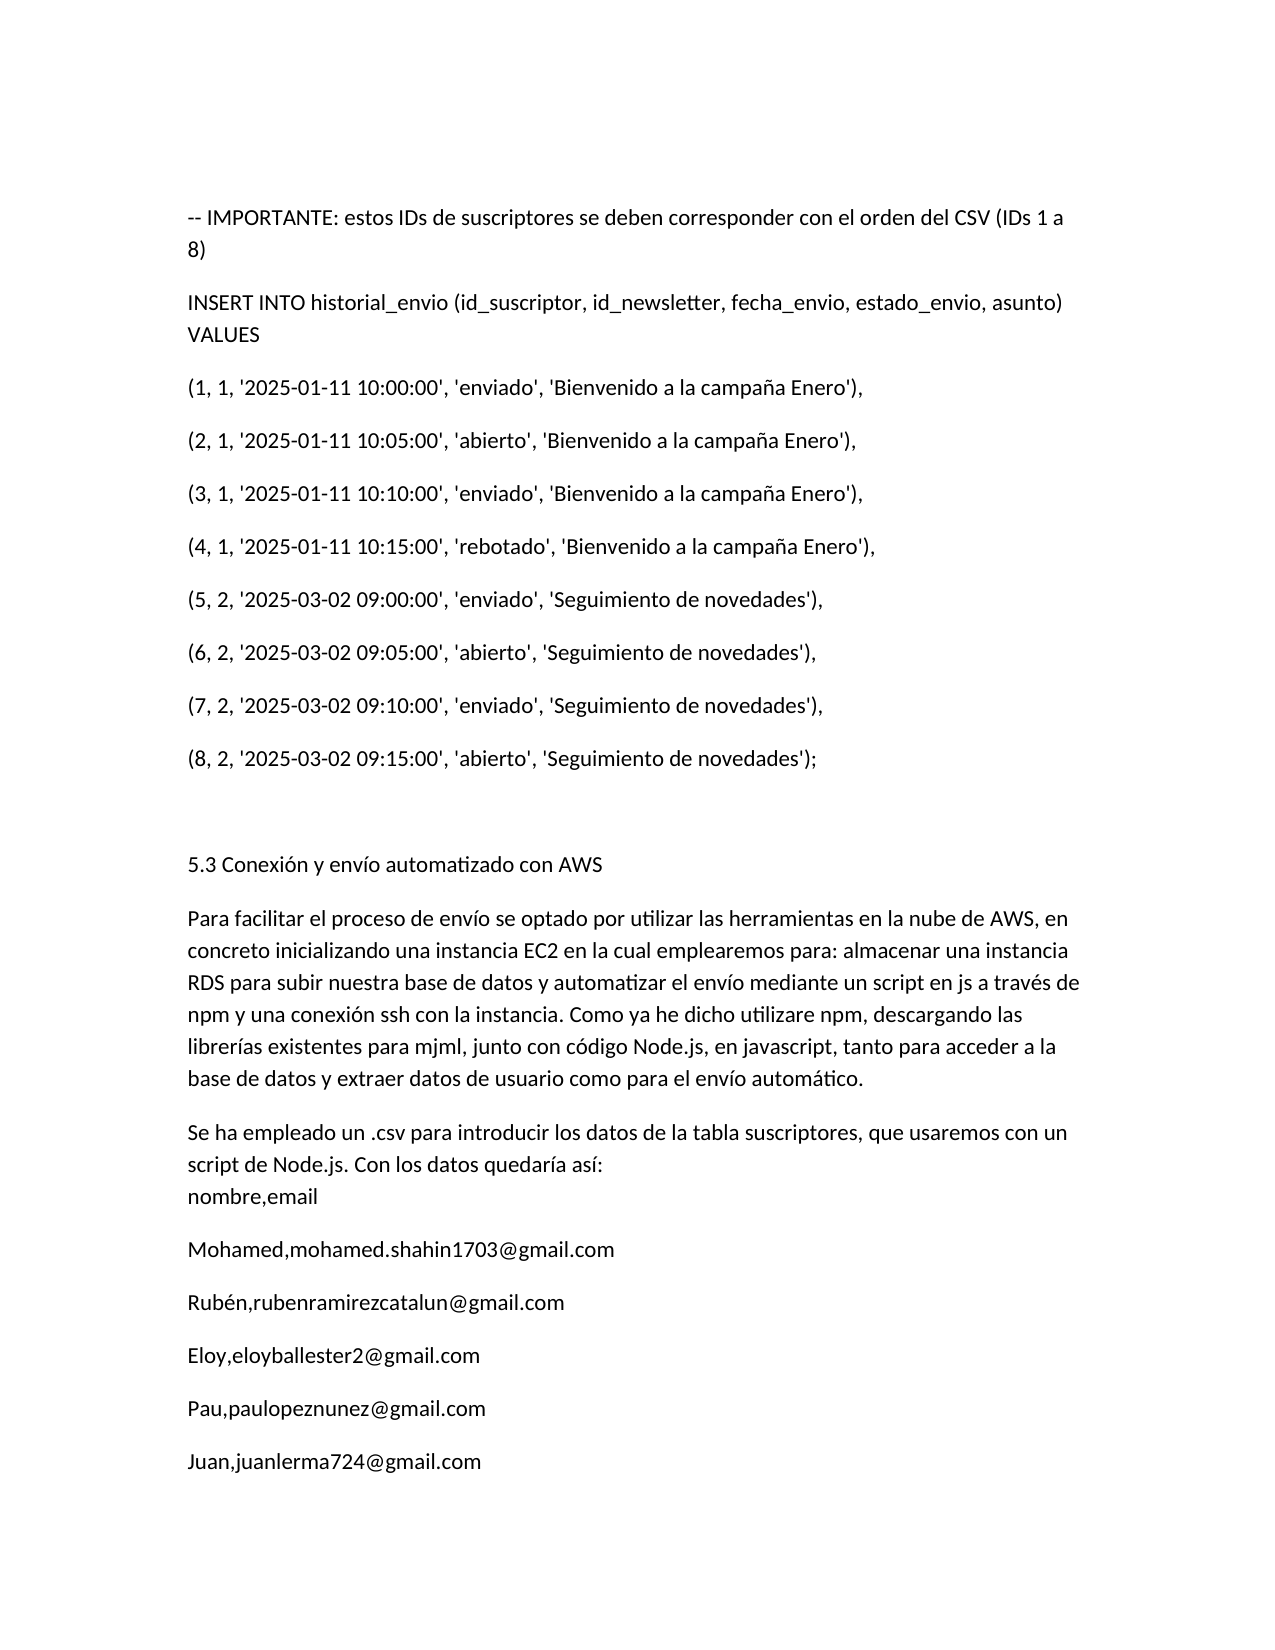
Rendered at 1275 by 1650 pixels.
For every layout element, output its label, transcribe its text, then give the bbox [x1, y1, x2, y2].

text 5.3 Conexión y envío automatizado con AWS [187, 851, 1087, 879]
text -- IMPORTANTE: estos IDs de suscriptores se deben corresponder con el orden del CSV (IDs 1 a 8) [187, 203, 1087, 263]
text (4, 1, '2025-01-11 10:15:00', 'rebotado', 'Bienvenido a la campaña Enero'), [187, 532, 1087, 561]
text (2, 1, '2025-01-11 10:05:00', 'abierto', 'Bienvenido a la campaña Enero'), [187, 426, 1087, 454]
text (1, 1, '2025-01-11 10:00:00', 'enviado', 'Bienvenido a la campaña Enero'), [187, 373, 1087, 401]
text (5, 2, '2025-03-02 09:00:00', 'enviado', 'Seguimiento de novedades'), [187, 586, 1087, 613]
text (3, 1, '2025-01-11 10:10:00', 'enviado', 'Bienvenido a la campaña Enero'), [187, 479, 1087, 507]
text INSERT INTO historial_envio (id_suscriptor, id_newsletter, fecha_envio, estado_envio, asunto) VALUES [187, 288, 1087, 348]
text Rubén,rubenramirezcatalun@gmail.com [187, 1288, 1087, 1316]
text Mohamed,mohamed.shahin1703@gmail.com [187, 1235, 1087, 1263]
text Eloy,eloyballester2@gmail.com [187, 1341, 1087, 1369]
text Se ha empleado un .csv para introducir los datos de la tabla suscriptores, que usaremos con un script de Node.js. Con los datos quedaría así: nombre,email [187, 1118, 1087, 1210]
text Juan,juanlerma724@gmail.com [187, 1447, 1087, 1475]
text (7, 2, '2025-03-02 09:10:00', 'enviado', 'Seguimiento de novedades'), [187, 692, 1087, 719]
text Para facilitar el proceso de envío se optado por utilizar las herramientas en la nube de AWS, en concreto inicializando una instancia EC2 en la cual emplearemos para: almacenar una instancia RDS para subir nuestra base de datos y automatizar el envío mediante un script en js a través de npm y una conexión ssh con la instancia. Como ya he dicho utilizare npm, descargando las librerías existentes para mjml, junto con código Node.js, en javascript, tanto para acceder a la base de datos y extraer datos de usuario como para el envío automático. [187, 904, 1087, 1093]
text (8, 2, '2025-03-02 09:15:00', 'abierto', 'Seguimiento de novedades'); [187, 744, 1087, 773]
text (6, 2, '2025-03-02 09:05:00', 'abierto', 'Seguimiento de novedades'), [187, 638, 1087, 667]
text Pau,paulopeznunez@gmail.com [187, 1394, 1087, 1422]
